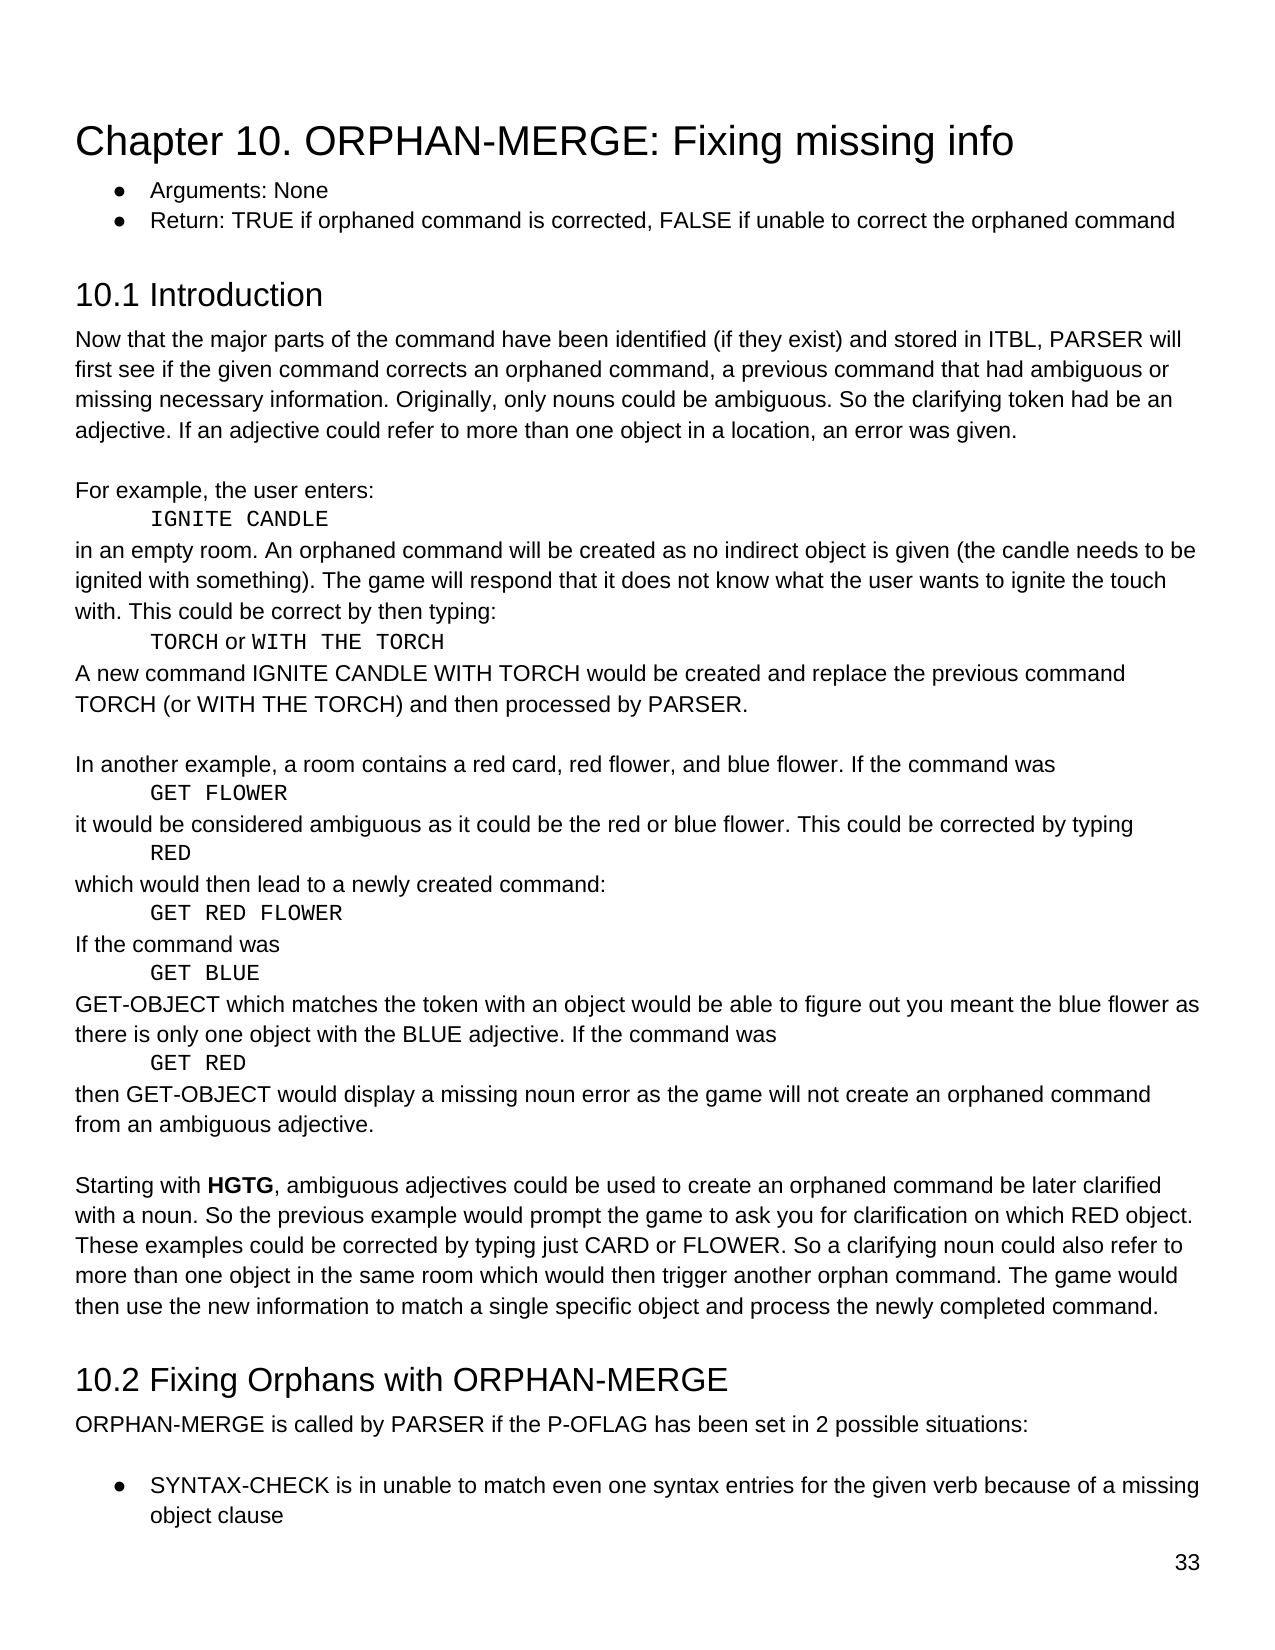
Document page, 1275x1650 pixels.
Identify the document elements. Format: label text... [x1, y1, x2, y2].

text GET RED FLOWER [75, 901, 1200, 927]
list Return: TRUE if orphaned command is corrected, FALSE if unable to correct the orphaned command [112, 207, 1200, 234]
text GET RED [75, 1051, 1200, 1077]
text In another example, a room contains a red card, red flower, and blue flower. If the command was [75, 751, 1200, 777]
text GET BLUE [75, 961, 1200, 987]
list Arguments: None [112, 177, 1200, 203]
text A new command IGNITE CANDLE WITH TORCH would be created and replace the previous command TORCH (or WITH THE TORCH) and then processed by PARSER. [75, 660, 1200, 717]
text GET-OBJECT which matches the token with an object would be able to figure out you meant the blue flower as there is only one object with the BLUE adjective. If the command was [75, 991, 1200, 1048]
text IGNITE CANDLE [75, 507, 1200, 533]
text RED [75, 841, 1200, 867]
text GET FLOWER [75, 781, 1200, 807]
text which would then lead to a newly created command: [75, 871, 1200, 897]
text If the command was [75, 931, 1200, 957]
subtitle Chapter 10. ORPHAN-MERGE: Fixing missing info [75, 117, 1200, 164]
subtitle 10.1 Introduction [75, 275, 1200, 313]
text TORCH or WITH THE TORCH [75, 628, 1200, 656]
list SYNTAX-CHECK is in unable to match even one syntax entries for the given verb because of a missing object clause [112, 1472, 1200, 1528]
text it would be considered ambiguous as it could be the red or blue flower. This could be corrected by typing [75, 811, 1200, 837]
text Starting with HGTG, ambiguous adjectives could be used to create an orphaned command be later clarified with a noun. So the previous example would prompt the game to ask you for clarification on which RED object. These examples could be corrected by typing just CARD or FLOWER. So a clarifying noun could also refer to more than one object in the same room which would then trigger another orphan command. The game would then use the new information to match a single specific object and process the newly completed command. [75, 1172, 1200, 1319]
subtitle 10.2 Fixing Orphans with ORPHAN-MERGE [75, 1360, 1200, 1399]
text For example, the user enters: [75, 477, 1200, 503]
text ORPHAN-MERGE is called by PARSER if the P-OFLAG has been set in 2 possible situations: [75, 1411, 1200, 1438]
text then GET-OBJECT would display a missing noun error as the game will not create an orphaned command from an ambiguous adjective. [75, 1081, 1200, 1138]
text Now that the major parts of the command have been identified (if they exist) and stored in ITBL, PARSER will first see if the given command corrects an orphaned command, a previous command that had ambiguous or missing necessary information. Originally, only nouns could be ambiguous. So the clarifying token had be an adjective. If an adjective could refer to more than one object in a location, an error was given. [75, 326, 1200, 443]
text in an empty room. An orphaned command will be created as no indirect object is given (the candle needs to be ignited with something). The game will respond that it does not know what the user wants to ignite the touch with. This could be correct by then typing: [75, 537, 1200, 624]
